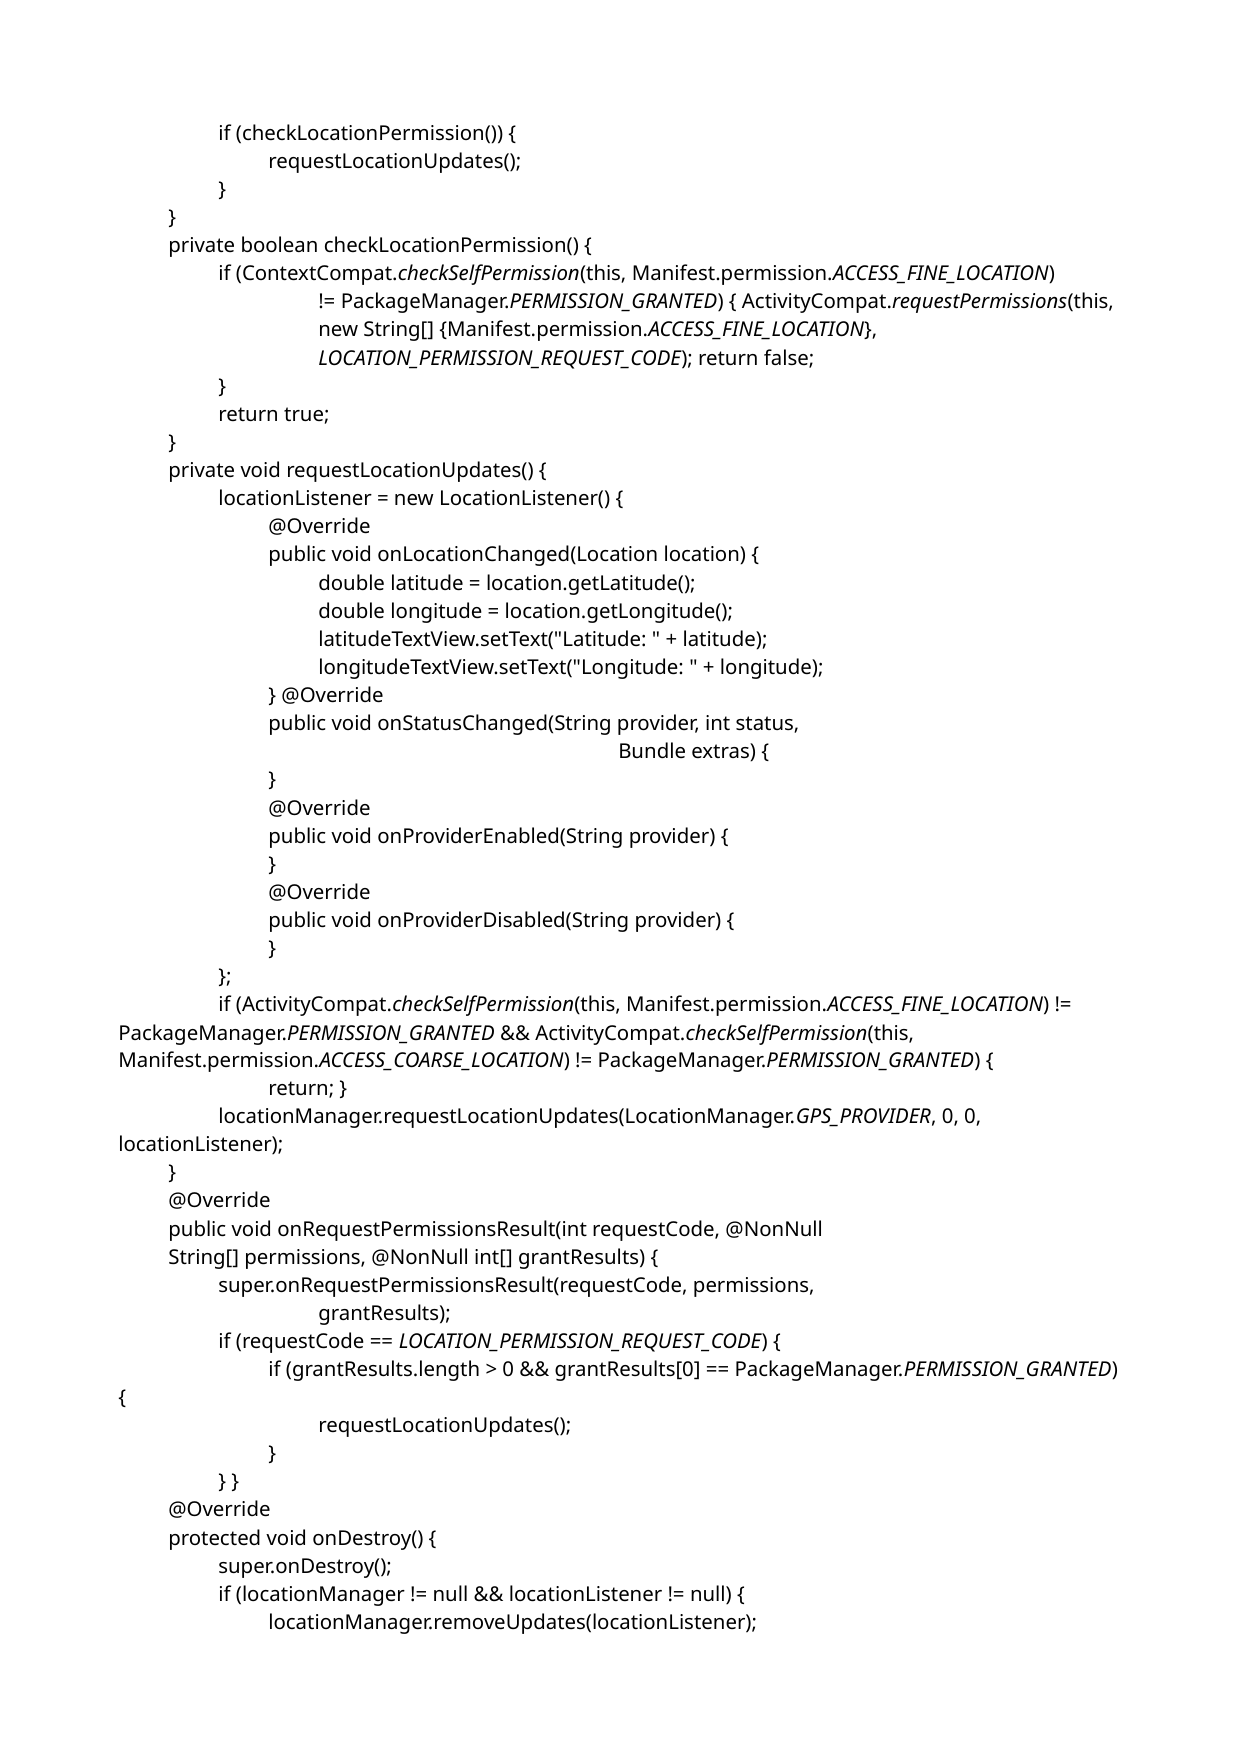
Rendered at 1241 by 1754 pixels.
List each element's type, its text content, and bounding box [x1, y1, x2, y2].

text }; [118, 962, 1122, 990]
text if (grantResults.length > 0 && grantResults[0] == PackageManager.PERMISSION_GRANTED) { [118, 1355, 1122, 1411]
text return; } [118, 1074, 1122, 1102]
text private void requestLocationUpdates() { [118, 456, 1122, 484]
text public void onProviderEnabled(String provider) { [118, 821, 1122, 849]
text if (ActivityCompat.checkSelfPermission(this, Manifest.permission.ACCESS_FINE_LOCATION) != PackageManager.PERMISSION_GRANTED && ActivityCompat.checkSelfPermission(this, Manifest.permission.ACCESS_COARSE_LOCATION) != PackageManager.PERMISSION_GRANTED) { [118, 990, 1122, 1074]
text String[] permissions, @NonNull int[] grantResults) { [118, 1242, 1122, 1270]
text } [118, 849, 1122, 877]
text private boolean checkLocationPermission() { [118, 231, 1122, 259]
text @Override [118, 793, 1122, 821]
text new String[] {Manifest.permission.ACCESS_FINE_LOCATION}, [118, 315, 1122, 343]
text longitudeTextView.setText("Longitude: " + longitude); [118, 652, 1122, 681]
text @Override [118, 1495, 1122, 1523]
text super.onRequestPermissionsResult(requestCode, permissions, [118, 1270, 1122, 1298]
text requestLocationUpdates(); [118, 1411, 1122, 1439]
text protected void onDestroy() { [118, 1523, 1122, 1551]
text grantResults); [118, 1298, 1122, 1327]
text @Override [118, 1186, 1122, 1214]
text public void onLocationChanged(Location location) { [118, 540, 1122, 568]
text } [118, 934, 1122, 962]
text public void onStatusChanged(String provider, int status, [118, 709, 1122, 737]
text } [118, 202, 1122, 231]
text } } [118, 1467, 1122, 1495]
text } [118, 765, 1122, 793]
text public void onRequestPermissionsResult(int requestCode, @NonNull [118, 1214, 1122, 1242]
text Bundle extras) { [118, 737, 1122, 765]
text != PackageManager.PERMISSION_GRANTED) { ActivityCompat.requestPermissions(this, [118, 287, 1122, 315]
text return true; [118, 399, 1122, 427]
text if (requestCode == LOCATION_PERMISSION_REQUEST_CODE) { [118, 1327, 1122, 1355]
text if (ContextCompat.checkSelfPermission(this, Manifest.permission.ACCESS_FINE_LOCATION) [118, 259, 1122, 287]
text public void onProviderDisabled(String provider) { [118, 906, 1122, 934]
text latitudeTextView.setText("Latitude: " + latitude); [118, 624, 1122, 652]
text } [118, 1158, 1122, 1186]
text double longitude = location.getLongitude(); [118, 596, 1122, 624]
text } [118, 1439, 1122, 1467]
text locationManager.requestLocationUpdates(LocationManager.GPS_PROVIDER, 0, 0, locationListener); [118, 1102, 1122, 1158]
text } [118, 371, 1122, 399]
text } [118, 427, 1122, 456]
text } @Override [118, 681, 1122, 709]
text if (checkLocationPermission()) { [118, 118, 1122, 146]
text LOCATION_PERMISSION_REQUEST_CODE); return false; [118, 343, 1122, 371]
text locationManager.removeUpdates(locationListener); [118, 1607, 1122, 1636]
text @Override [118, 512, 1122, 540]
text @Override [118, 877, 1122, 906]
text super.onDestroy(); [118, 1551, 1122, 1579]
text if (locationManager != null && locationListener != null) { [118, 1579, 1122, 1607]
text locationListener = new LocationListener() { [118, 484, 1122, 512]
text requestLocationUpdates(); [118, 146, 1122, 174]
text double latitude = location.getLatitude(); [118, 568, 1122, 596]
text } [118, 174, 1122, 202]
